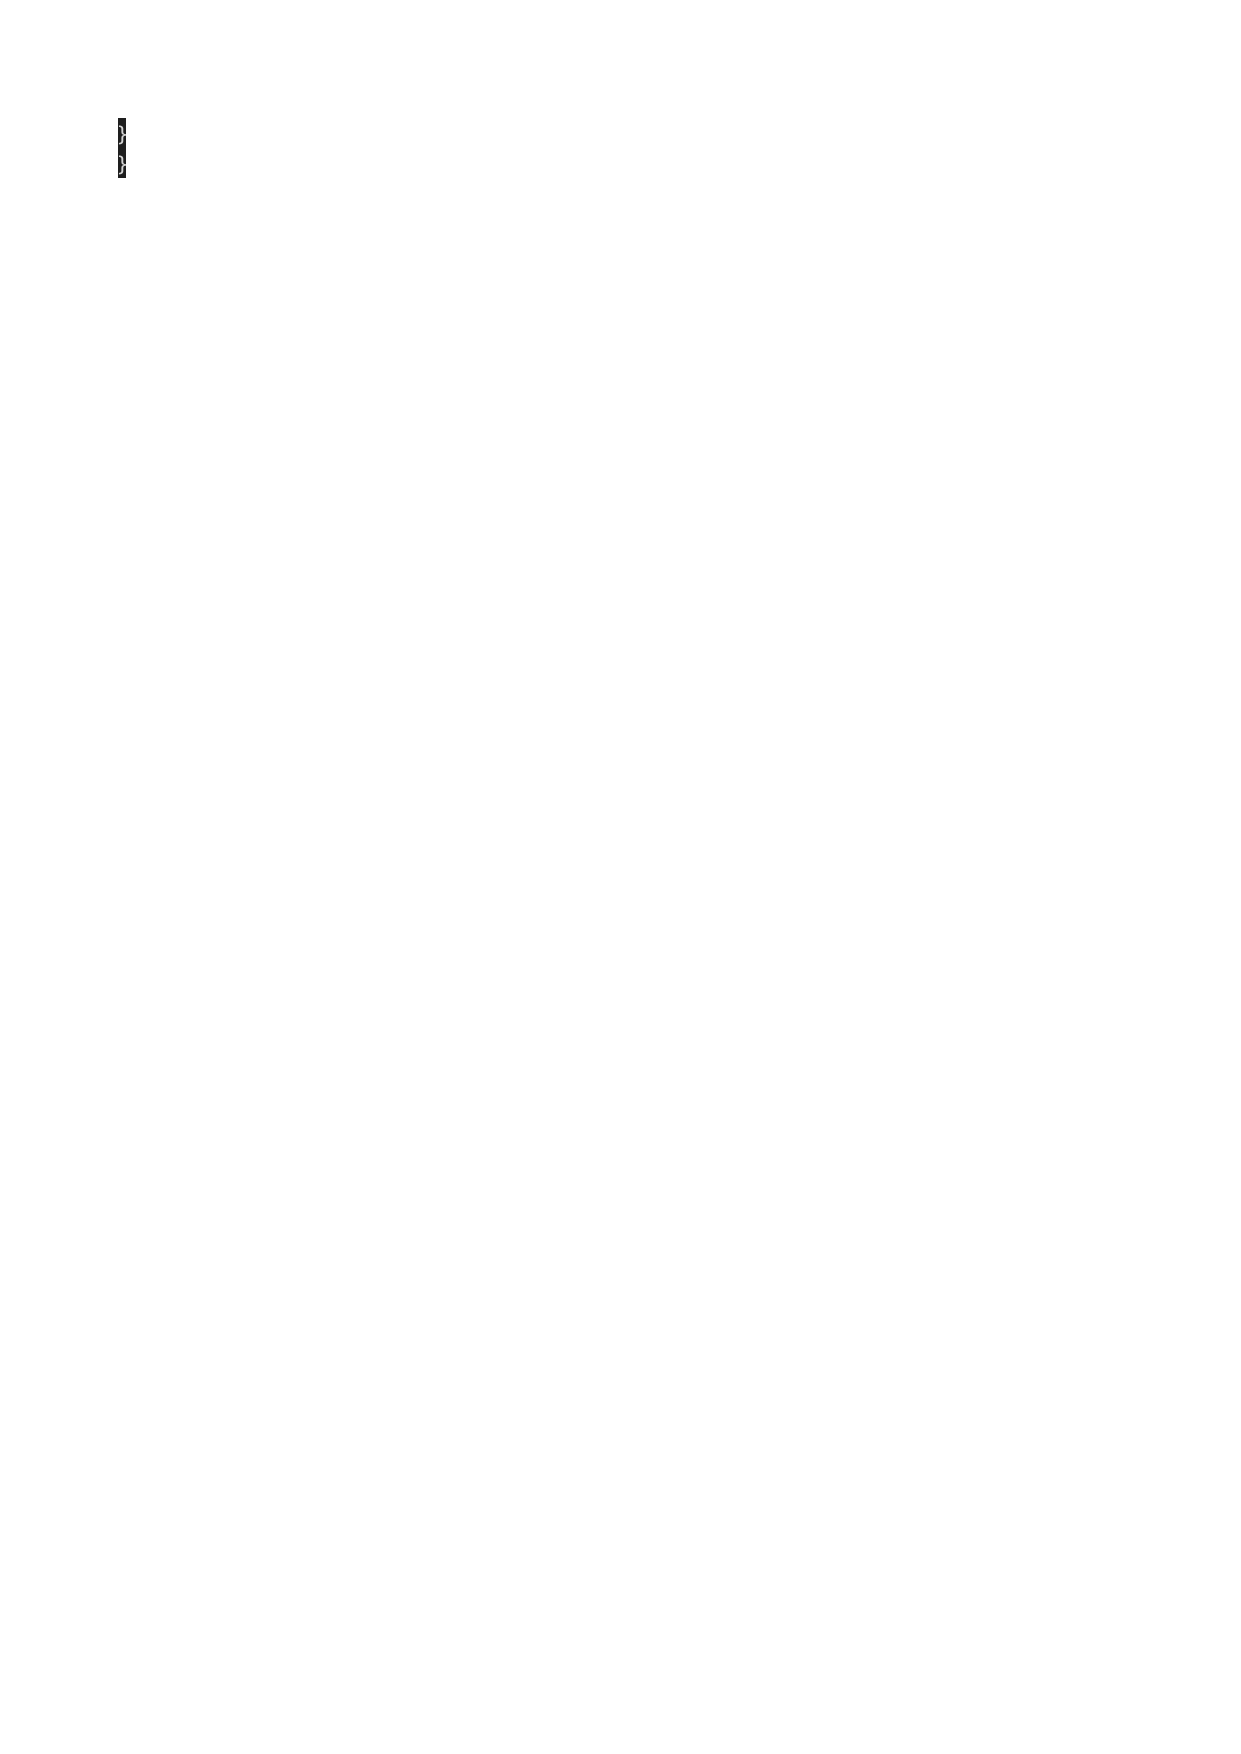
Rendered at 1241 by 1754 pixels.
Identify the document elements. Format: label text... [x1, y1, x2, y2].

text } [118, 118, 1122, 148]
text } [118, 148, 1122, 178]
